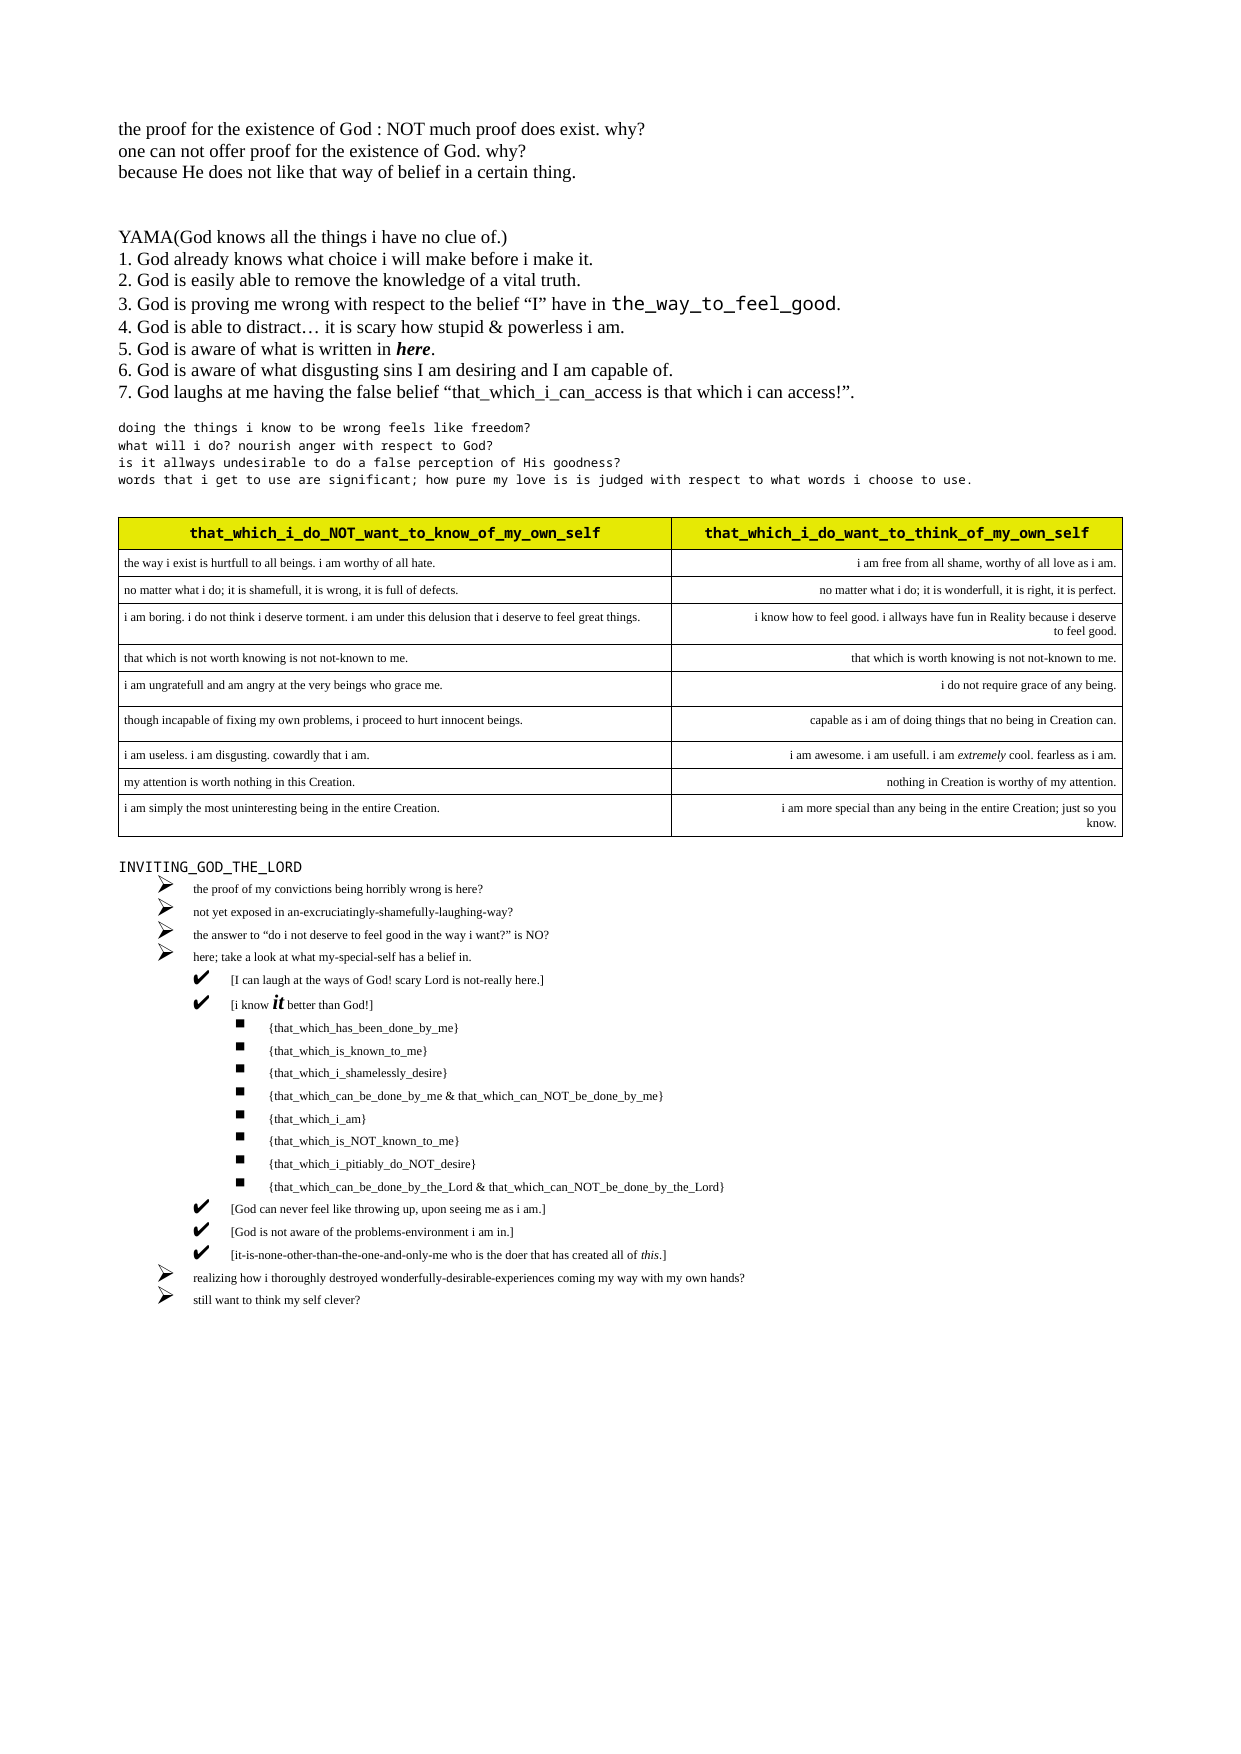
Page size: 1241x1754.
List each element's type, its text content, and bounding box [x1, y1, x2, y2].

table_header that_which_i_do_NOT_want_to_know_of_my_own_self [119, 518, 671, 549]
table_cell no matter what i do; it is wonderfull, it is right, it is perfect. [672, 577, 1122, 603]
table_cell that which is not worth knowing is not not-known to me. [119, 645, 671, 671]
table_cell i am more special than any being in the entire Creation; just so you know. [672, 795, 1122, 836]
text one can not offer proof for the existence of God. why? [118, 140, 1122, 161]
list {that_which_i_pitiably_do_NOT_desire} [231, 1151, 1122, 1174]
table_cell i am free from all shame, worthy of all love as i am. [672, 550, 1122, 576]
list {that_which_can_be_done_by_the_Lord & that_which_can_NOT_be_done_by_the_Lord} [231, 1174, 1122, 1197]
text doing the things i know to be wrong feels like freedom? what will i do? nourish anger with respect to God? is it allways undesirable to do a false perception of His goodness? [118, 402, 1122, 471]
list {that_which_i_shamelessly_desire} [231, 1060, 1122, 1083]
list {that_which_can_be_done_by_me & that_which_can_NOT_be_done_by_me} [231, 1083, 1122, 1106]
table_cell i do not require grace of any being. [672, 672, 1122, 706]
table_cell i am simply the most uninteresting being in the entire Creation. [119, 795, 671, 836]
table_cell the way i exist is hurtfull to all beings. i am worthy of all hate. [119, 550, 671, 576]
table_cell i know how to feel good. i allways have fun in Reality because i deserve to feel good. [672, 604, 1122, 644]
table_header that_which_i_do_want_to_think_of_my_own_self [672, 518, 1122, 549]
list [I can laugh at the ways of God! scary Lord is not-really here.] [193, 967, 1122, 990]
list the proof of my convictions being horribly wrong is here? [156, 876, 1122, 899]
table_cell no matter what i do; it is shamefull, it is wrong, it is full of defects. [119, 577, 671, 603]
list here; take a look at what my-special-self has a belief in. [156, 944, 1122, 967]
list still want to think my self clever? [156, 1287, 1122, 1310]
list not yet exposed in an-excruciatingly-shamefully-laughing-way? [156, 899, 1122, 922]
list realizing how i thoroughly destroyed wonderfully-desirable-experiences coming my way with my own hands? [156, 1265, 1122, 1287]
text words that i get to use are significant; how pure my love is is judged with respect to what words i choose to use. [118, 471, 1122, 517]
table_cell capable as i am of doing things that no being in Creation can. [672, 707, 1122, 741]
table_cell i am boring. i do not think i deserve torment. i am under this delusion that i deserve to feel great things. [119, 604, 671, 644]
text 3. God is proving me wrong with respect to the belief “I” have in the_way_to_feel_good. 4. God is able to distract… it is scary how stupid & powerless i am. [118, 291, 1122, 338]
table_cell that which is worth knowing is not not-known to me. [672, 645, 1122, 671]
list {that_which_is_known_to_me} [231, 1038, 1122, 1060]
text 5. God is aware of what is written in here. [118, 338, 1122, 359]
text INVITING_GOD_THE_LORD [118, 857, 1122, 876]
table_cell i am awesome. i am usefull. i am extremely cool. fearless as i am. [672, 742, 1122, 767]
text YAMA(God knows all the things i have no clue of.) 1. God already knows what choice i will make before i make it. 2. God is easily able to remove the knowledge of a vital truth. [118, 226, 1122, 291]
table_cell i am useless. i am disgusting. cowardly that i am. [119, 742, 671, 767]
text 7. God laughs at me having the false belief “that_which_i_can_access is that which i can access!”. [118, 381, 1122, 402]
list [it-is-none-other-than-the-one-and-only-me who is the doer that has created all of this.] [193, 1242, 1122, 1265]
table_cell my attention is worth nothing in this Creation. [119, 769, 671, 794]
list {that_which_i_am} [231, 1106, 1122, 1128]
list the answer to “do i not deserve to feel good in the way i want?” is NO? [156, 922, 1122, 944]
text because He does not like that way of belief in a certain thing. [118, 161, 1122, 183]
text 6. God is aware of what disgusting sins I am desiring and I am capable of. [118, 359, 1122, 381]
table_cell i am ungratefull and am angry at the very beings who grace me. [119, 672, 671, 706]
list {that_which_is_NOT_known_to_me} [231, 1128, 1122, 1151]
text the proof for the existence of God : NOT much proof does exist. why? [118, 118, 1122, 140]
list [i know it better than God!] [193, 990, 1122, 1015]
list [God is not aware of the problems-environment i am in.] [193, 1219, 1122, 1242]
table_cell though incapable of fixing my own problems, i proceed to hurt innocent beings. [119, 707, 671, 741]
list {that_which_has_been_done_by_me} [231, 1015, 1122, 1038]
list [God can never feel like throwing up, upon seeing me as i am.] [193, 1197, 1122, 1219]
table_cell nothing in Creation is worthy of my attention. [672, 769, 1122, 794]
